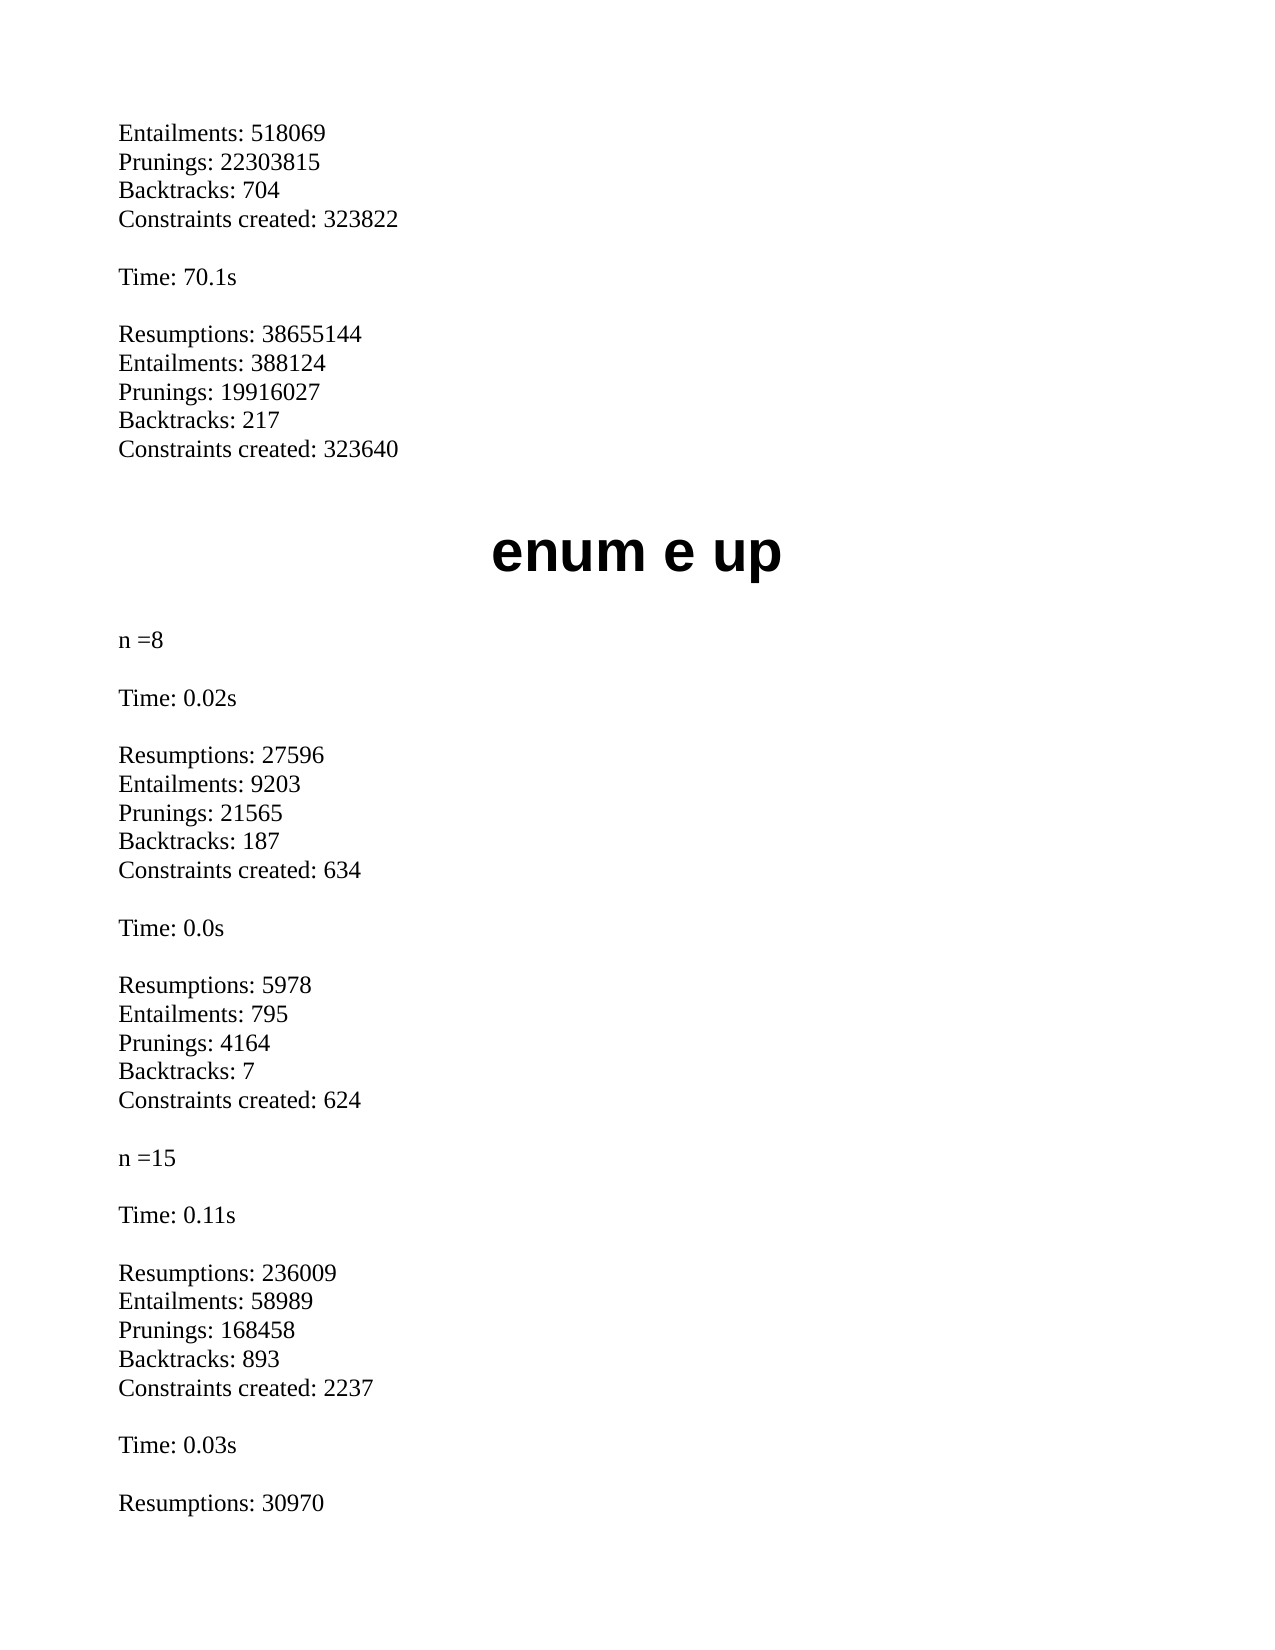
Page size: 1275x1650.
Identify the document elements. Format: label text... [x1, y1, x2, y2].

text Prunings: 22303815 [118, 147, 1157, 176]
text Time: 0.11s [118, 1200, 1157, 1229]
text Resumptions: 5978 [118, 970, 1157, 999]
text Prunings: 21565 [118, 798, 1157, 826]
text Entailments: 9203 [118, 769, 1157, 798]
text Resumptions: 38655144 [118, 319, 1157, 348]
text Entailments: 58989 [118, 1286, 1157, 1315]
text Constraints created: 323822 [118, 204, 1157, 233]
text Entailments: 795 [118, 999, 1157, 1028]
text Backtracks: 187 [118, 826, 1157, 855]
text Entailments: 518069 [118, 118, 1157, 147]
text Time: 0.02s [118, 683, 1157, 711]
text Backtracks: 217 [118, 406, 1157, 434]
text Entailments: 388124 [118, 348, 1157, 377]
text Time: 0.03s [118, 1430, 1157, 1459]
text Constraints created: 624 [118, 1085, 1157, 1114]
text n =15 [118, 1143, 1157, 1171]
text Backtracks: 7 [118, 1056, 1157, 1085]
text Resumptions: 236009 [118, 1258, 1157, 1286]
title enum e up [118, 517, 1157, 584]
text Constraints created: 323640 [118, 434, 1157, 463]
text Prunings: 19916027 [118, 377, 1157, 406]
text Resumptions: 27596 [118, 740, 1157, 769]
text Time: 70.1s [118, 262, 1157, 291]
text Resumptions: 30970 [118, 1488, 1157, 1516]
text Prunings: 168458 [118, 1315, 1157, 1344]
text Backtracks: 704 [118, 176, 1157, 204]
text Constraints created: 634 [118, 855, 1157, 884]
text n =8 [118, 625, 1157, 654]
text Constraints created: 2237 [118, 1373, 1157, 1401]
text Time: 0.0s [118, 913, 1157, 941]
text Prunings: 4164 [118, 1028, 1157, 1056]
text Backtracks: 893 [118, 1344, 1157, 1373]
